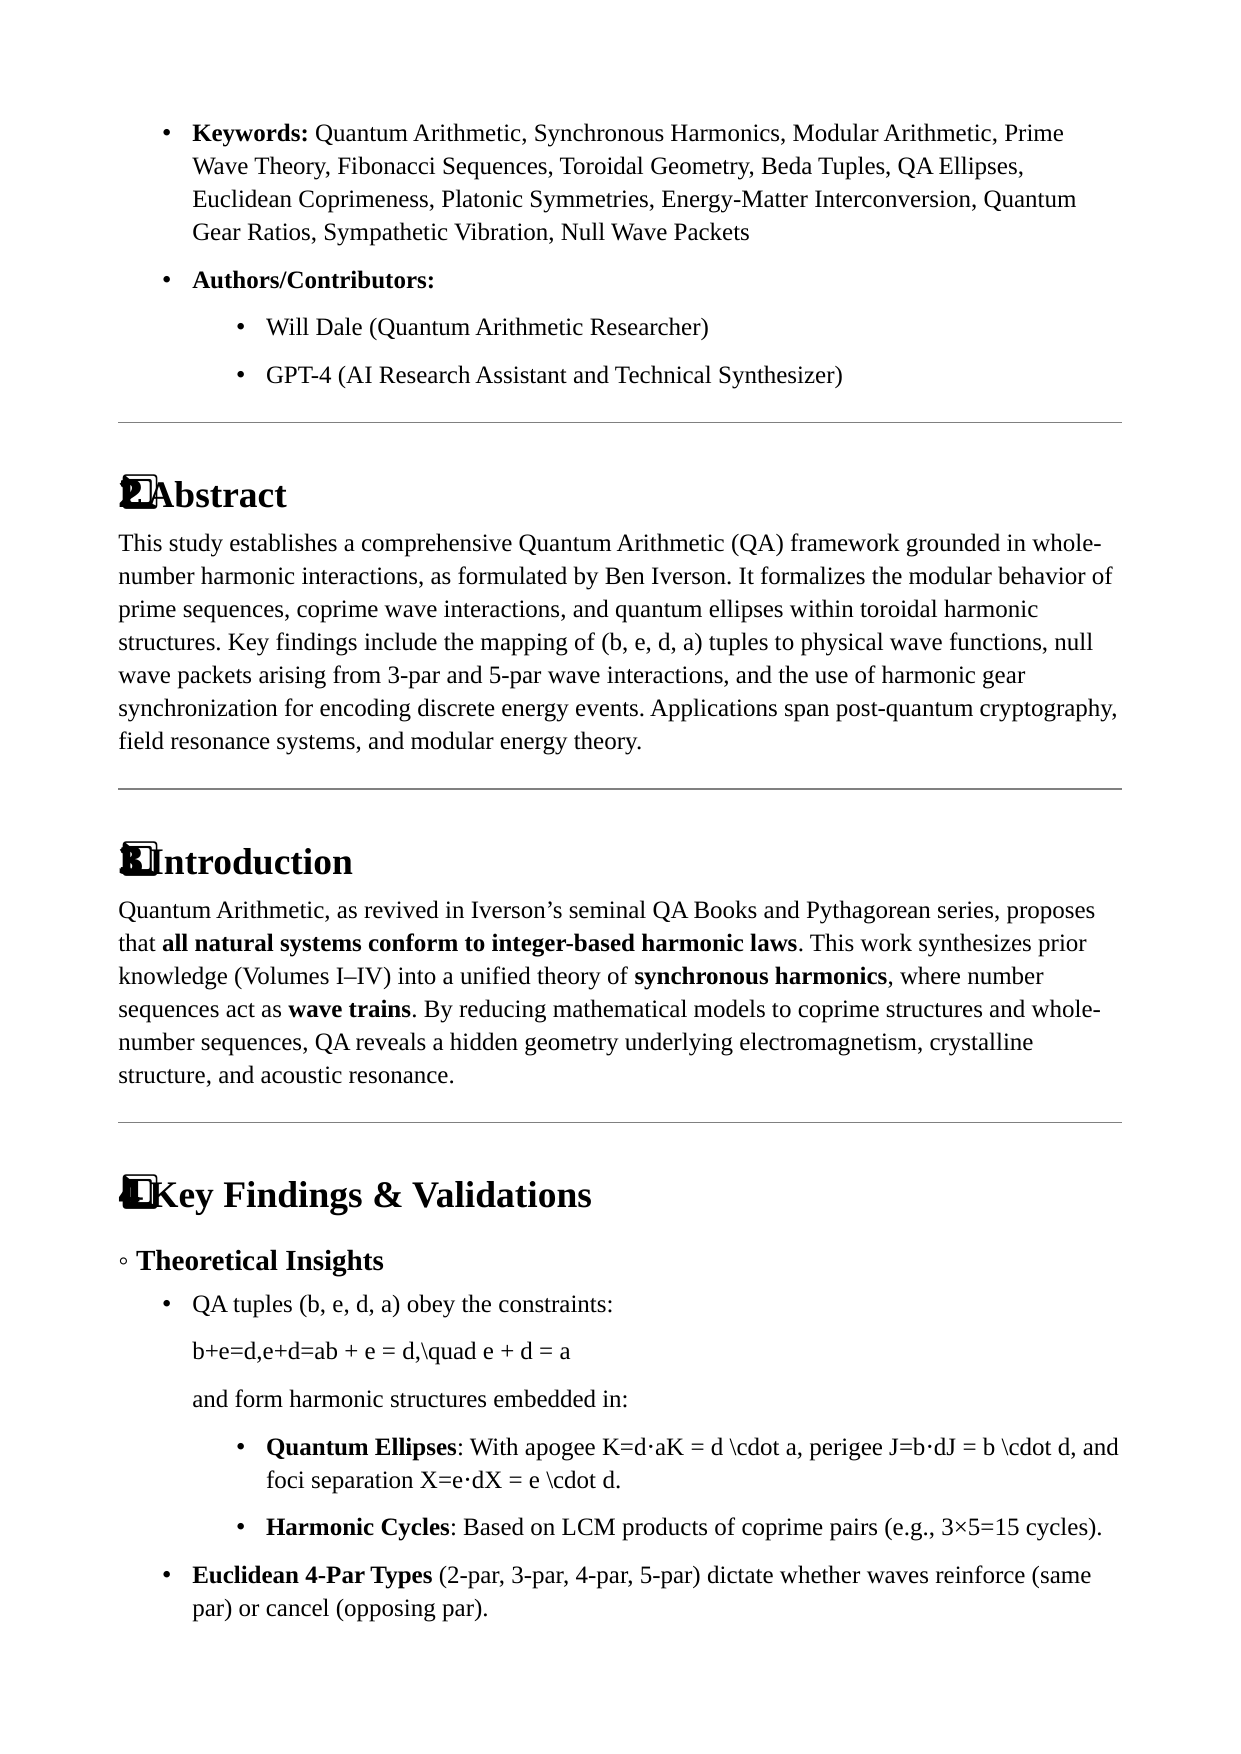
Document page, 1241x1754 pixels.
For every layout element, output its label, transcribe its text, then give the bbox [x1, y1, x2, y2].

subtitle ◦ Theoretical Insights [118, 1243, 1122, 1276]
list Authors/Contributors: [162, 265, 1122, 293]
text Quantum Arithmetic, as revived in Iverson’s seminal QA Books and Pythagorean series, proposes that all natural systems conform to integer-based harmonic laws. This work synthesizes prior knowledge (Volumes I–IV) into a unified theory of synchronous harmonics, where number sequences act as wave trains. By reducing mathematical models to coprime structures and whole-number sequences, QA reveals a hidden geometry underlying electromagnetism, crystalline structure, and acoustic resonance. [118, 895, 1122, 1089]
text This study establishes a comprehensive Quantum Arithmetic (QA) framework grounded in whole-number harmonic interactions, as formulated by Ben Iverson. It formalizes the modular behavior of prime sequences, coprime wave interactions, and quantum ellipses within toroidal harmonic structures. Key findings include the mapping of (b, e, d, a) tuples to physical wave functions, null wave packets arising from 3-par and 5-par wave interactions, and the use of harmonic gear synchronization for encoding discrete energy events. Applications span post-quantum cryptography, field resonance systems, and modular energy theory. [118, 528, 1122, 755]
list Quantum Ellipses: With apogee K=d⋅aK = d \cdot a, perigee J=b⋅dJ = b \cdot d, and foci separation X=e⋅dX = e \cdot d. [236, 1432, 1122, 1493]
subtitle 3️⃣ Introduction [118, 839, 1122, 882]
list GPT-4 (AI Research Assistant and Technical Synthesizer) [236, 360, 1122, 389]
list Euclidean 4-Par Types (2-par, 3-par, 4-par, 5-par) dictate whether waves reinforce (same par) or cancel (opposing par). [162, 1560, 1122, 1622]
subtitle 4️⃣ Key Findings & Validations [118, 1173, 1122, 1216]
list b+e=d,e+d=ab + e = d,\quad e + d = a [162, 1336, 1122, 1365]
subtitle 2️⃣ Abstract [118, 473, 1122, 516]
list Will Dale (Quantum Arithmetic Researcher) [236, 312, 1122, 341]
list QA tuples (b, e, d, a) obey the constraints: [162, 1289, 1122, 1318]
list Keywords: Quantum Arithmetic, Synchronous Harmonics, Modular Arithmetic, Prime Wave Theory, Fibonacci Sequences, Toroidal Geometry, Beda Tuples, QA Ellipses, Euclidean Coprimeness, Platonic Symmetries, Energy-Matter Interconversion, Quantum Gear Ratios, Sympathetic Vibration, Null Wave Packets [162, 118, 1122, 246]
list Harmonic Cycles: Based on LCM products of coprime pairs (e.g., 3×5=15 cycles). [236, 1512, 1122, 1541]
list and form harmonic structures embedded in: [162, 1384, 1122, 1413]
